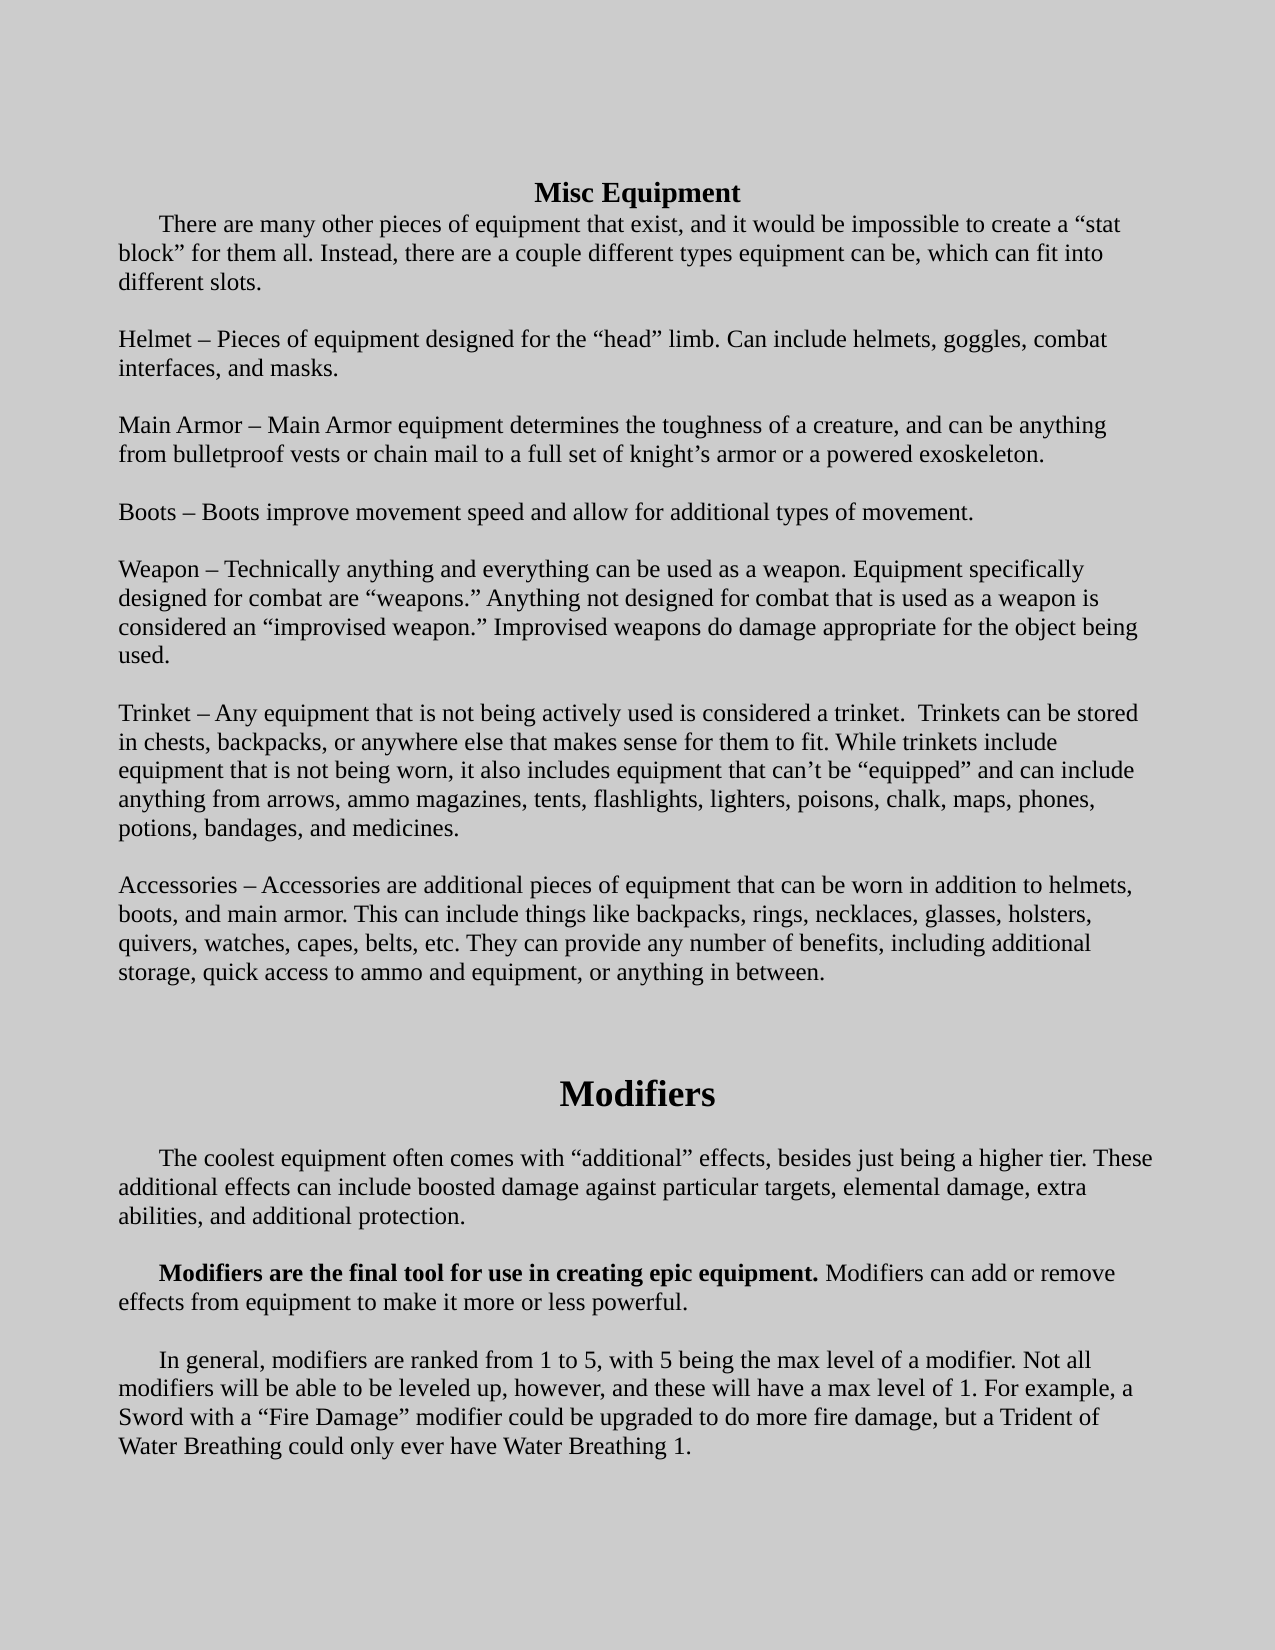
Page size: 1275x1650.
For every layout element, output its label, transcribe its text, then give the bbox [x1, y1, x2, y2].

text The coolest equipment often comes with “additional” effects, besides just being a higher tier. These additional effects can include boosted damage against particular targets, elemental damage, extra abilities, and additional protection. [118, 1143, 1157, 1230]
text Accessories – Accessories are additional pieces of equipment that can be worn in addition to helmets, boots, and main armor. This can include things like backpacks, rings, necklaces, glasses, holsters, quivers, watches, capes, belts, etc. They can provide any number of benefits, including additional storage, quick access to ammo and equipment, or anything in between. [118, 870, 1157, 985]
text Modifiers [118, 1072, 1157, 1115]
text Weapon – Technically anything and everything can be used as a weapon. Equipment specifically designed for combat are “weapons.” Anything not designed for combat that is used as a weapon is considered an “improvised weapon.” Improvised weapons do damage appropriate for the object being used. [118, 554, 1157, 669]
text Helmet – Pieces of equipment designed for the “head” limb. Can include helmets, goggles, combat interfaces, and masks. [118, 324, 1157, 382]
text In general, modifiers are ranked from 1 to 5, with 5 being the max level of a modifier. Not all modifiers will be able to be leveled up, however, and these will have a max level of 1. For example, a Sword with a “Fire Damage” modifier could be upgraded to do more fire damage, but a Trident of Water Breathing could only ever have Water Breathing 1. [118, 1345, 1157, 1460]
text Boots – Boots improve movement speed and allow for additional types of movement. [118, 497, 1157, 525]
text Modifiers are the final tool for use in creating epic equipment. Modifiers can add or remove effects from equipment to make it more or less powerful. [118, 1258, 1157, 1316]
text Misc Equipment [118, 176, 1157, 209]
text There are many other pieces of equipment that exist, and it would be impossible to create a “stat block” for them all. Instead, there are a couple different types equipment can be, which can fit into different slots. [118, 209, 1157, 295]
text Trinket – Any equipment that is not being actively used is considered a trinket. Trinkets can be stored in chests, backpacks, or anywhere else that makes sense for them to fit. While trinkets include equipment that is not being worn, it also includes equipment that can’t be “equipped” and can include anything from arrows, ammo magazines, tents, flashlights, lighters, poisons, chalk, maps, phones, potions, bandages, and medicines. [118, 698, 1157, 842]
text Main Armor – Main Armor equipment determines the toughness of a creature, and can be anything from bulletproof vests or chain mail to a full set of knight’s armor or a powered exoskeleton. [118, 410, 1157, 468]
